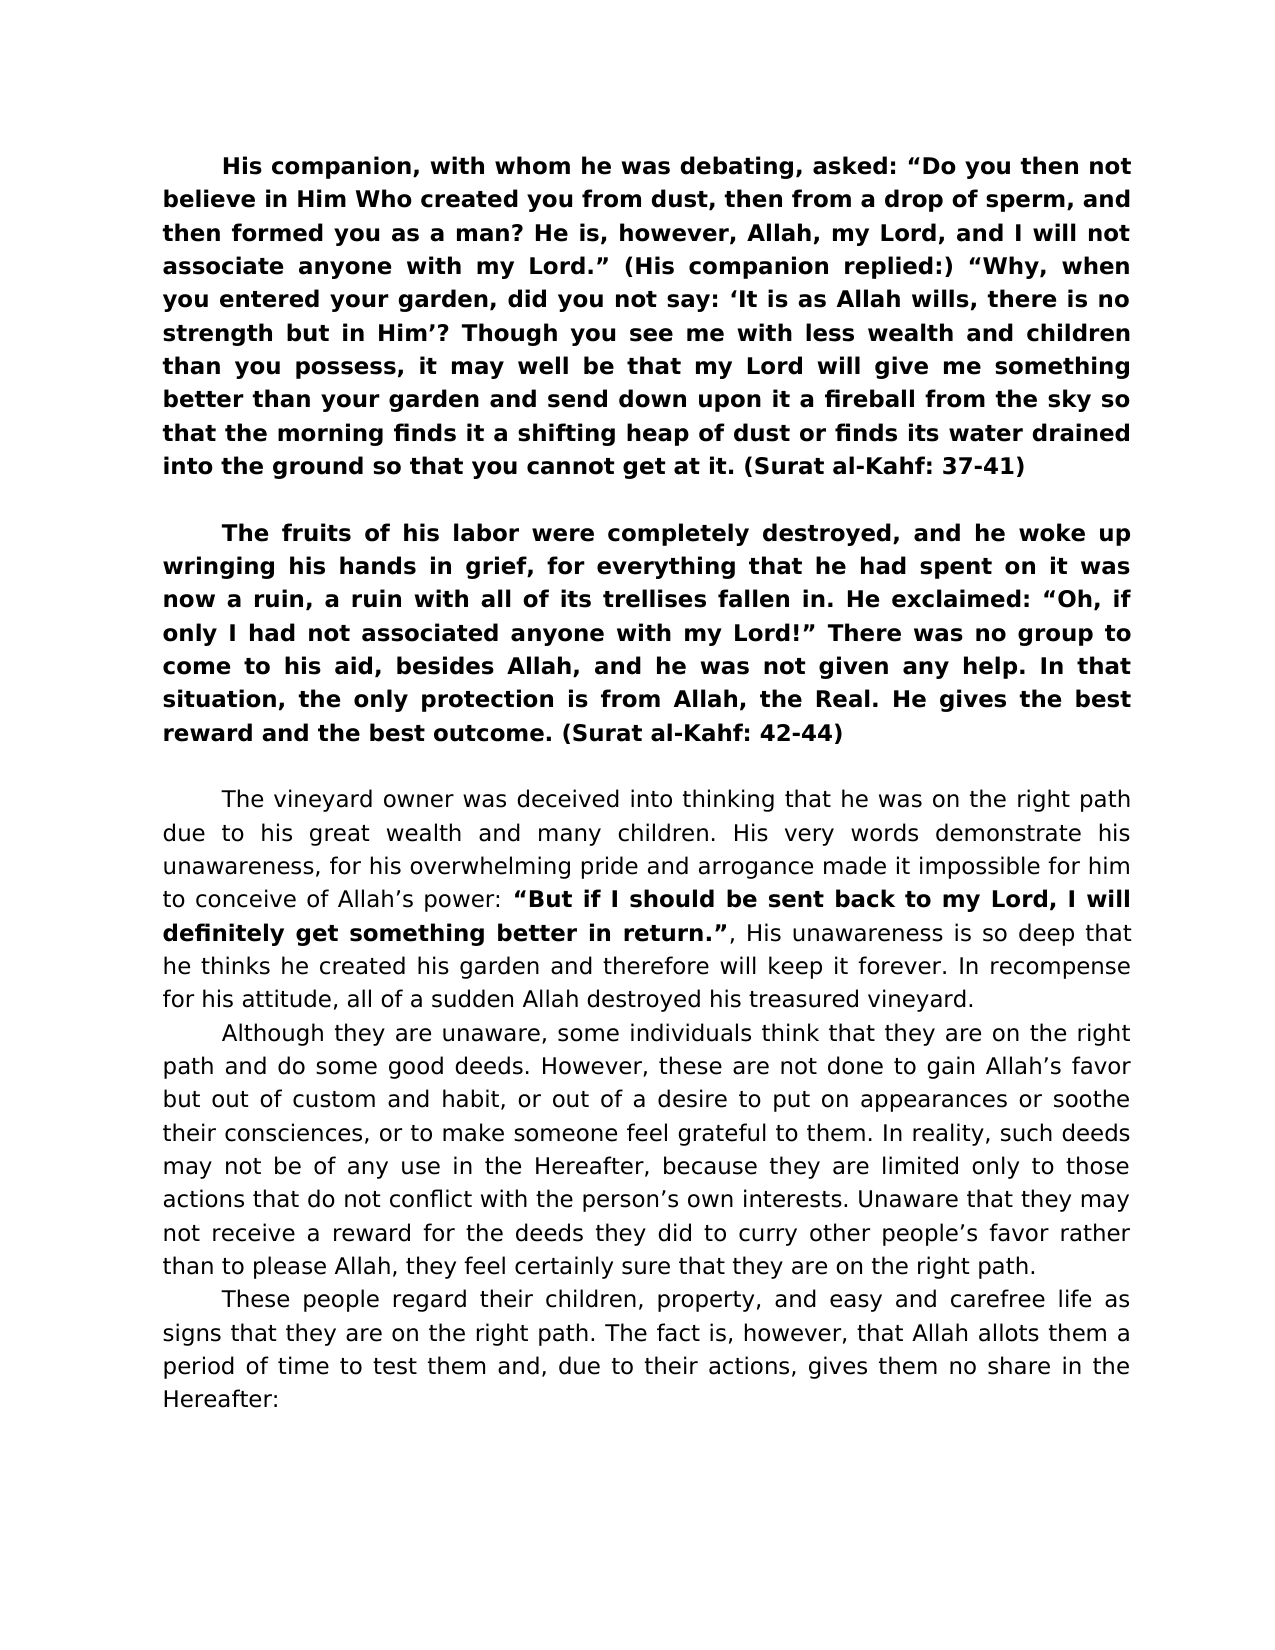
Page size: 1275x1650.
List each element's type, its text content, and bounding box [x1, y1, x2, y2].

text The vineyard owner was deceived into thinking that he was on the right path due to his great wealth and many children. His very words demonstrate his unawareness, for his overwhelming pride and arrogance made it impossible for him to conceive of Allah’s power: “But if I should be sent back to my Lord, I will definitely get something better in return.”, His unawareness is so deep that he thinks he created his garden and therefore will keep it forever. In recompense for his attitude, all of a sudden Allah destroyed his treasured vineyard. [162, 781, 1132, 1014]
text The fruits of his labor were completely destroyed, and he woke up wringing his hands in grief, for everything that he had spent on it was now a ruin, a ruin with all of its trellises fallen in. He exclaimed: “Oh, if only I had not associated anyone with my Lord!” There was no group to come to his aid, besides Allah, and he was not given any help. In that situation, the only protection is from Allah, the Real. He gives the best reward and the best outcome. (Surat al-Kahf: 42-44) [162, 514, 1132, 748]
text His companion, with whom he was debating, asked: “Do you then not believe in Him Who created you from dust, then from a drop of sperm, and then formed you as a man? He is, however, Allah, my Lord, and I will not associate anyone with my Lord.” (His companion replied:) “Why, when you entered your garden, did you not say: ‘It is as Allah wills, there is no strength but in Him’? Though you see me with less wealth and children than you possess, it may well be that my Lord will give me something better than your garden and send down upon it a fireball from the sky so that the morning finds it a shifting heap of dust or finds its water drained into the ground so that you cannot get at it. (Surat al-Kahf: 37-41) [162, 148, 1132, 481]
text These people regard their children, property, and easy and carefree life as signs that they are on the right path. The fact is, however, that Allah allots them a period of time to test them and, due to their actions, gives them no share in the Hereafter: [162, 1281, 1132, 1414]
text Although they are unaware, some individuals think that they are on the right path and do some good deeds. However, these are not done to gain Allah’s favor but out of custom and habit, or out of a desire to put on appearances or soothe their consciences, or to make someone feel grateful to them. In reality, such deeds may not be of any use in the Hereafter, because they are limited only to those actions that do not conflict with the person’s own interests. Unaware that they may not receive a reward for the deeds they did to curry other people’s favor rather than to please Allah, they feel certainly sure that they are on the right path. [162, 1014, 1132, 1281]
